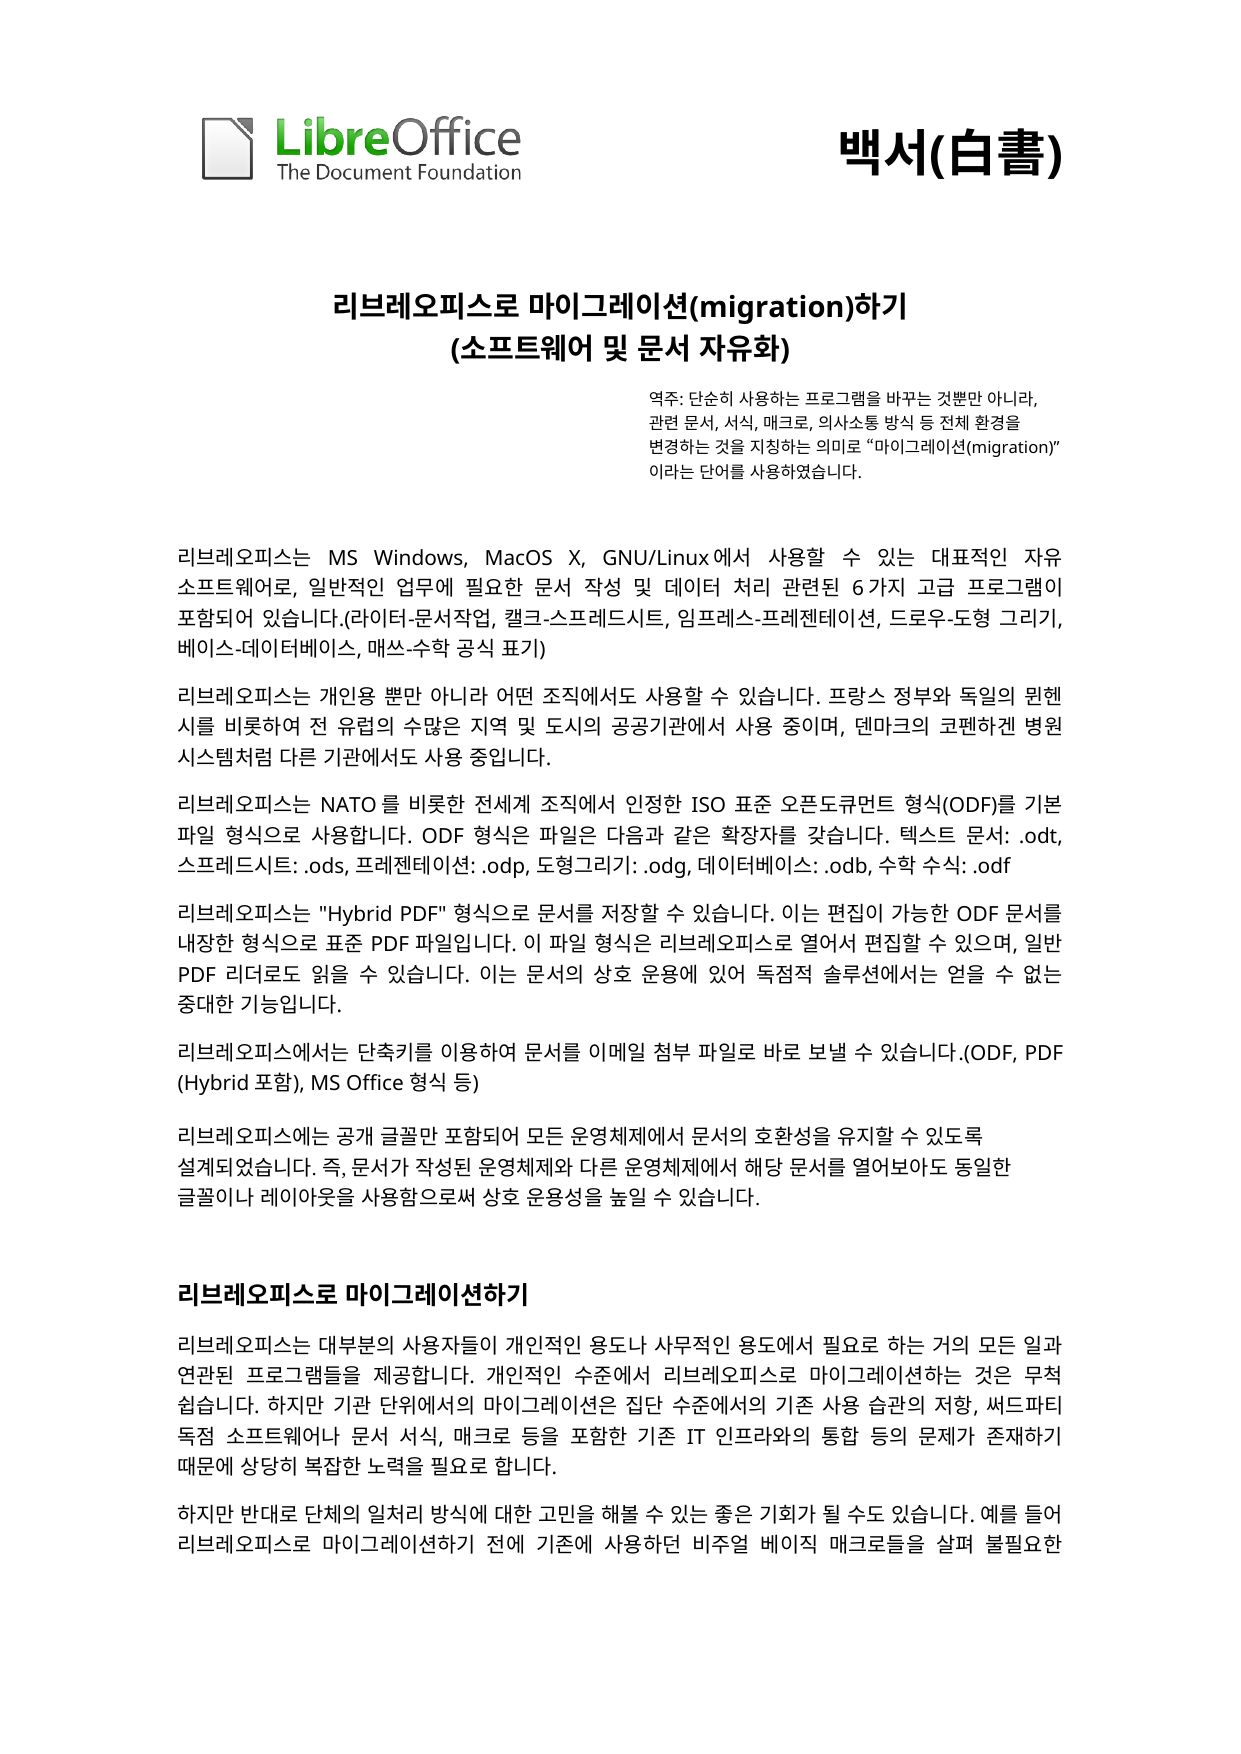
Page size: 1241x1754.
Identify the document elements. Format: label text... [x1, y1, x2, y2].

text 리브레오피스로 마이그레이션(migration)하기 (소프트웨어 및 문서 자유화) [177, 283, 1063, 368]
text 리브레오피스로 마이그레이션하기 [177, 1275, 1063, 1311]
picture [176, 88, 545, 207]
text 리브레오피스는 "Hybrid PDF" 형식으로 문서를 저장할 수 있습니다. 이는 편집이 가능한 ODF 문서를 내장한 형식으로 표준 PDF 파일입니다. 이 파일 형식은 리브레오피스로 열어서 편집할 수 있으며, 일반 PDF 리더로도 읽을 수 있습니다. 이는 문서의 상호 운용에 있어 독점적 솔루션에서는 얻을 수 없는 중대한 기능입니다. [177, 897, 1063, 1019]
text 리브레오피스는 개인용 뿐만 아니라 어떤 조직에서도 사용할 수 있습니다. 프랑스 정부와 독일의 뮌헨 시를 비롯하여 전 유럽의 수많은 지역 및 도시의 공공기관에서 사용 중이며, 덴마크의 코펜하겐 병원 시스템처럼 다른 기관에서도 사용 중입니다. [177, 680, 1063, 771]
text 역주: 단순히 사용하는 프로그램을 바꾸는 것뿐만 아니라, 관련 문서, 서식, 매크로, 의사소통 방식 등 전체 환경을 변경하는 것을 지칭하는 의미로 “마이그레이션(migration)”이라는 단어를 사용하였습니다. [648, 386, 1063, 483]
text 리브레오피스에서는 단축키를 이용하여 문서를 이메일 첨부 파일로 바로 보낼 수 있습니다.(ODF, PDF (Hybrid 포함), MS Office 형식 등) [177, 1036, 1063, 1097]
text 하지만 반대로 단체의 일처리 방식에 대한 고민을 해볼 수 있는 좋은 기회가 될 수도 있습니다. 예를 들어 리브레오피스로 마이그레이션하기 전에 기존에 사용하던 비주얼 베이직 매크로들을 살펴 불필요한 [177, 1498, 1063, 1559]
text 리브레오피스는 MS Windows, MacOS X, GNU/Linux에서 사용할 수 있는 대표적인 자유 소프트웨어로, 일반적인 업무에 필요한 문서 작성 및 데이터 처리 관련된 6가지 고급 프로그램이 포함되어 있습니다.(라이터-문서작업, 캘크-스프레드시트, 임프레스-프레젠테이션, 드로우-도형 그리기, 베이스-데이터베이스, 매쓰-수학 공식 표기) [177, 541, 1063, 662]
text 리브레오피스는 NATO를 비롯한 전세계 조직에서 인정한 ISO 표준 오픈도큐먼트 형식(ODF)를 기본 파일 형식으로 사용합니다. ODF 형식은 파일은 다음과 같은 확장자를 갖습니다. 텍스트 문서: .odt, 스프레드시트: .ods, 프레젠테이션: .odp, 도형그리기: .odg, 데이터베이스: .odb, 수학 수식: .odf [177, 789, 1063, 880]
text 리브레오피스는 대부분의 사용자들이 개인적인 용도나 사무적인 용도에서 필요로 하는 거의 모든 일과 연관된 프로그램들을 제공합니다. 개인적인 수준에서 리브레오피스로 마이그레이션하는 것은 무척 쉽습니다. 하지만 기관 단위에서의 마이그레이션은 집단 수준에서의 기존 사용 습관의 저항, 써드파티 독점 소프트웨어나 문서 서식, 매크로 등을 포함한 기존 IT 인프라와의 통합 등의 문제가 존재하기 때문에 상당히 복잡한 노력을 필요로 합니다. [177, 1329, 1063, 1481]
